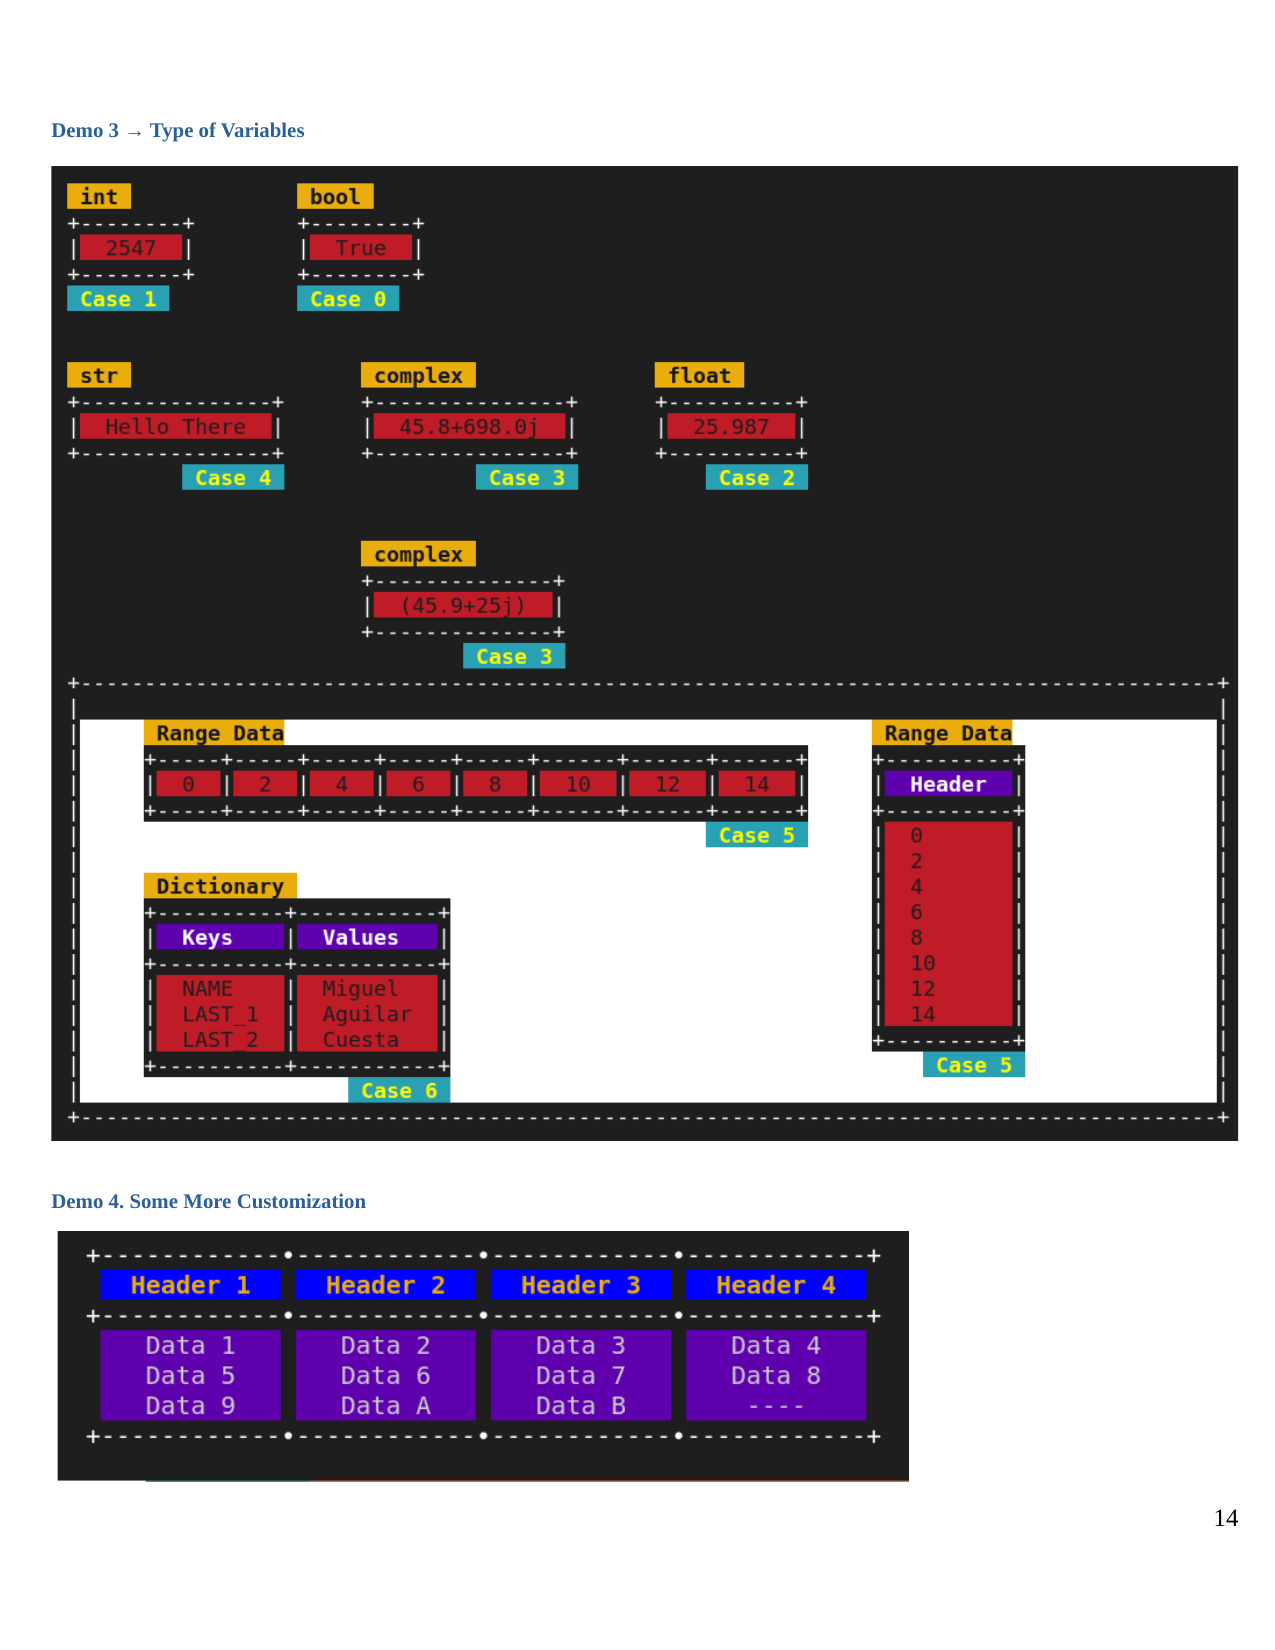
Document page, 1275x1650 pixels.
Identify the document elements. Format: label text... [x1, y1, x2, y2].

picture [51, 166, 1239, 1141]
text Demo 3 → Type of Variables [51, 118, 1238, 142]
text Demo 4. Some More Customization [51, 1189, 1238, 1213]
picture [57, 1231, 909, 1482]
